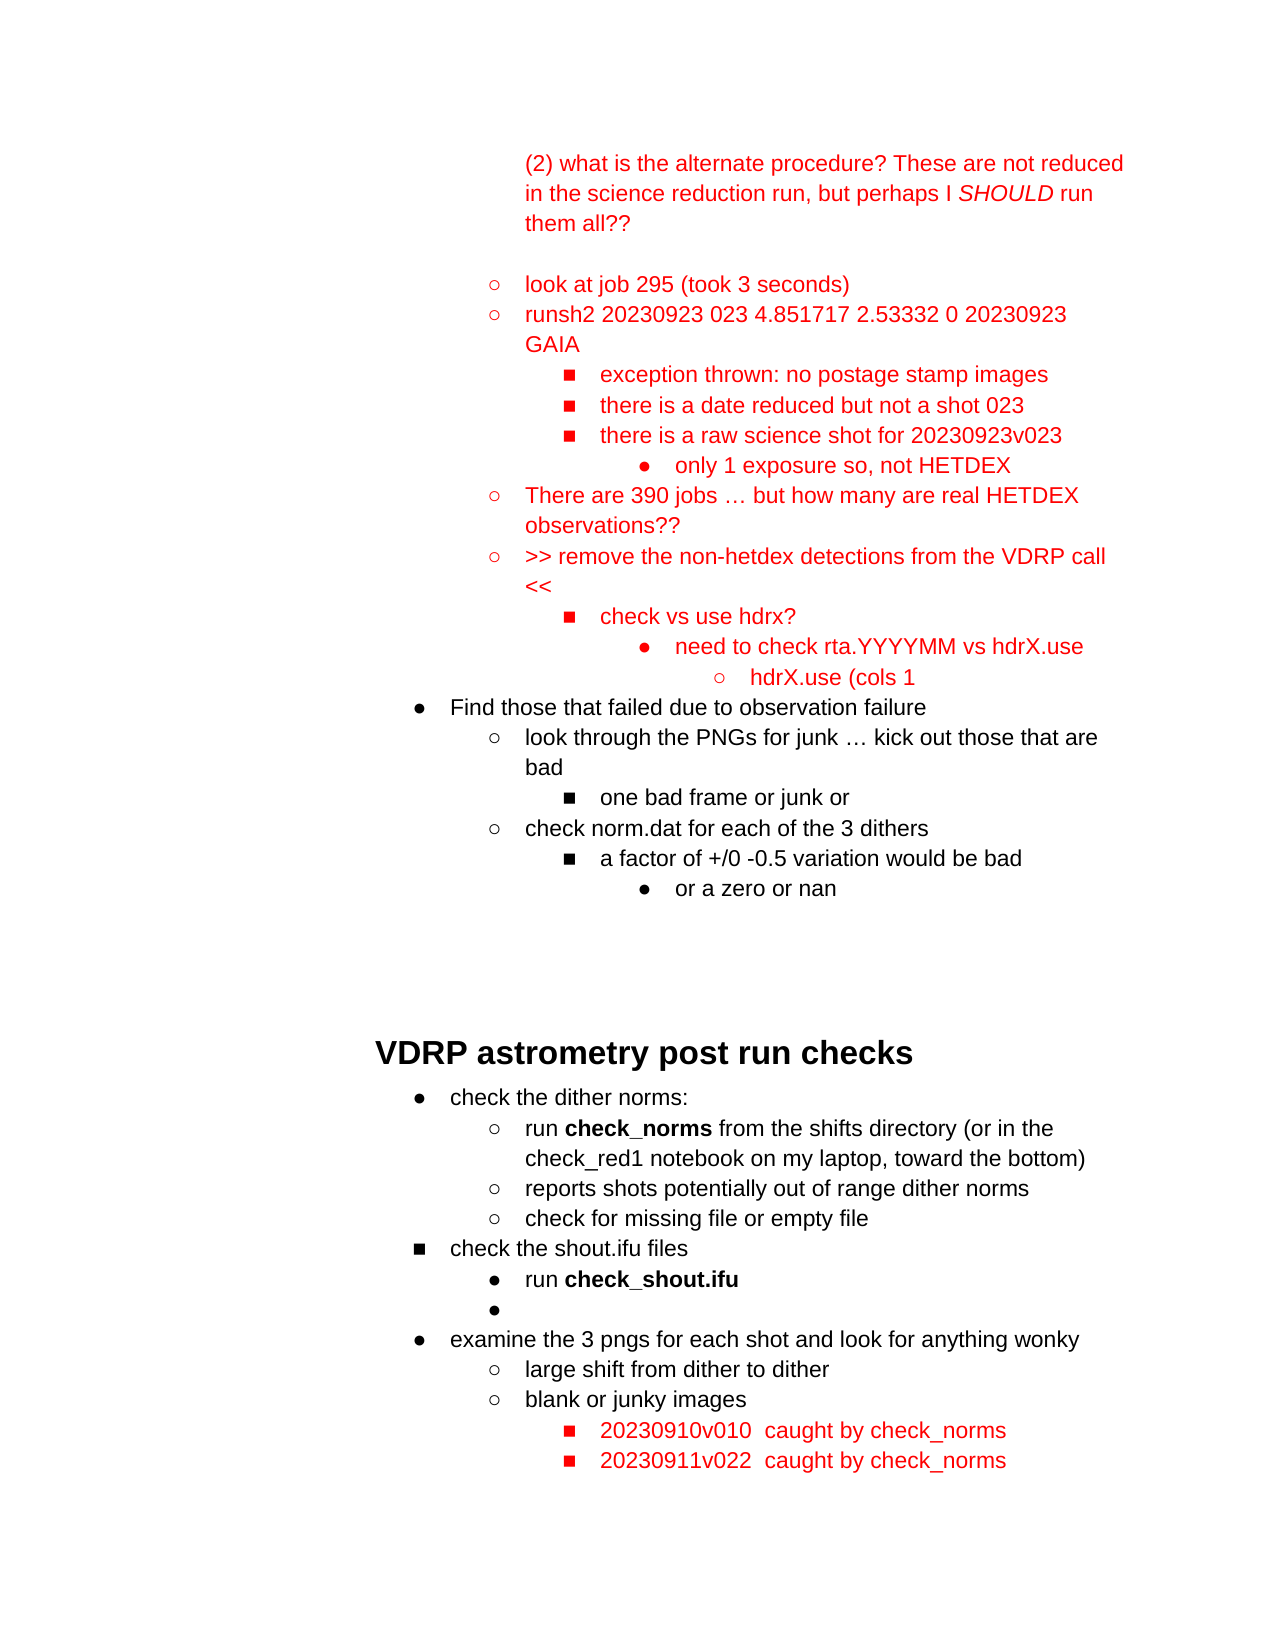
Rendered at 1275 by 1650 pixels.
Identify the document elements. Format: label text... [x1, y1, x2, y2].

list reports shots potentially out of range dither norms [487, 1175, 1125, 1201]
list check vs use hdrx? [562, 603, 1125, 629]
list or a zero or nan [637, 875, 1125, 901]
list need to check rta.YYYYMM vs hdrX.use [637, 633, 1125, 660]
list exception thrown: no postage stamp images [562, 361, 1125, 388]
list one bad frame or junk or [562, 784, 1125, 811]
list >> remove the non-hetdex detections from the VDRP call << [487, 543, 1125, 599]
list check for missing file or empty file [487, 1205, 1125, 1231]
list 20230910v010 caught by check_norms [562, 1417, 1125, 1443]
list there is a raw science shot for 20230923v023 [562, 422, 1125, 448]
list blank or junky images [487, 1386, 1125, 1413]
list runsh2 20230923 023 4.851717 2.53332 0 20230923 GAIA [487, 301, 1125, 358]
list check norm.dat for each of the 3 dithers [487, 814, 1125, 841]
list check the dither norms: [412, 1084, 1125, 1111]
list there is a date reduced but not a shot 023 [562, 392, 1125, 418]
list a factor of +/0 -0.5 variation would be bad [562, 845, 1125, 871]
list (2) what is the alternate procedure? These are not reduced in the science reduction run, but perhaps I SHOULD run them all?? [487, 150, 1125, 267]
list run check_norms from the shifts directory (or in the check_red1 notebook on my laptop, toward the bottom) [487, 1114, 1125, 1171]
list hdrX.use (cols 1 [712, 663, 1125, 690]
list There are 390 jobs … but how many are real HETDEX observations?? [487, 482, 1125, 539]
list check the shout.ifu files [412, 1235, 1125, 1262]
list look through the PNGs for junk … kick out those that are bad [487, 724, 1125, 781]
list large shift from dither to dither [487, 1356, 1125, 1382]
subtitle VDRP astrometry post run checks [375, 1033, 1125, 1072]
list run check_shout.ifu [487, 1266, 1125, 1292]
list Find those that failed due to observation failure [412, 694, 1125, 720]
list only 1 exposure so, not HETDEX [637, 452, 1125, 478]
list look at job 295 (took 3 seconds) [487, 271, 1125, 297]
list examine the 3 pngs for each shot and look for anything wonky [412, 1326, 1125, 1352]
list 20230911v022 caught by check_norms [562, 1447, 1125, 1473]
